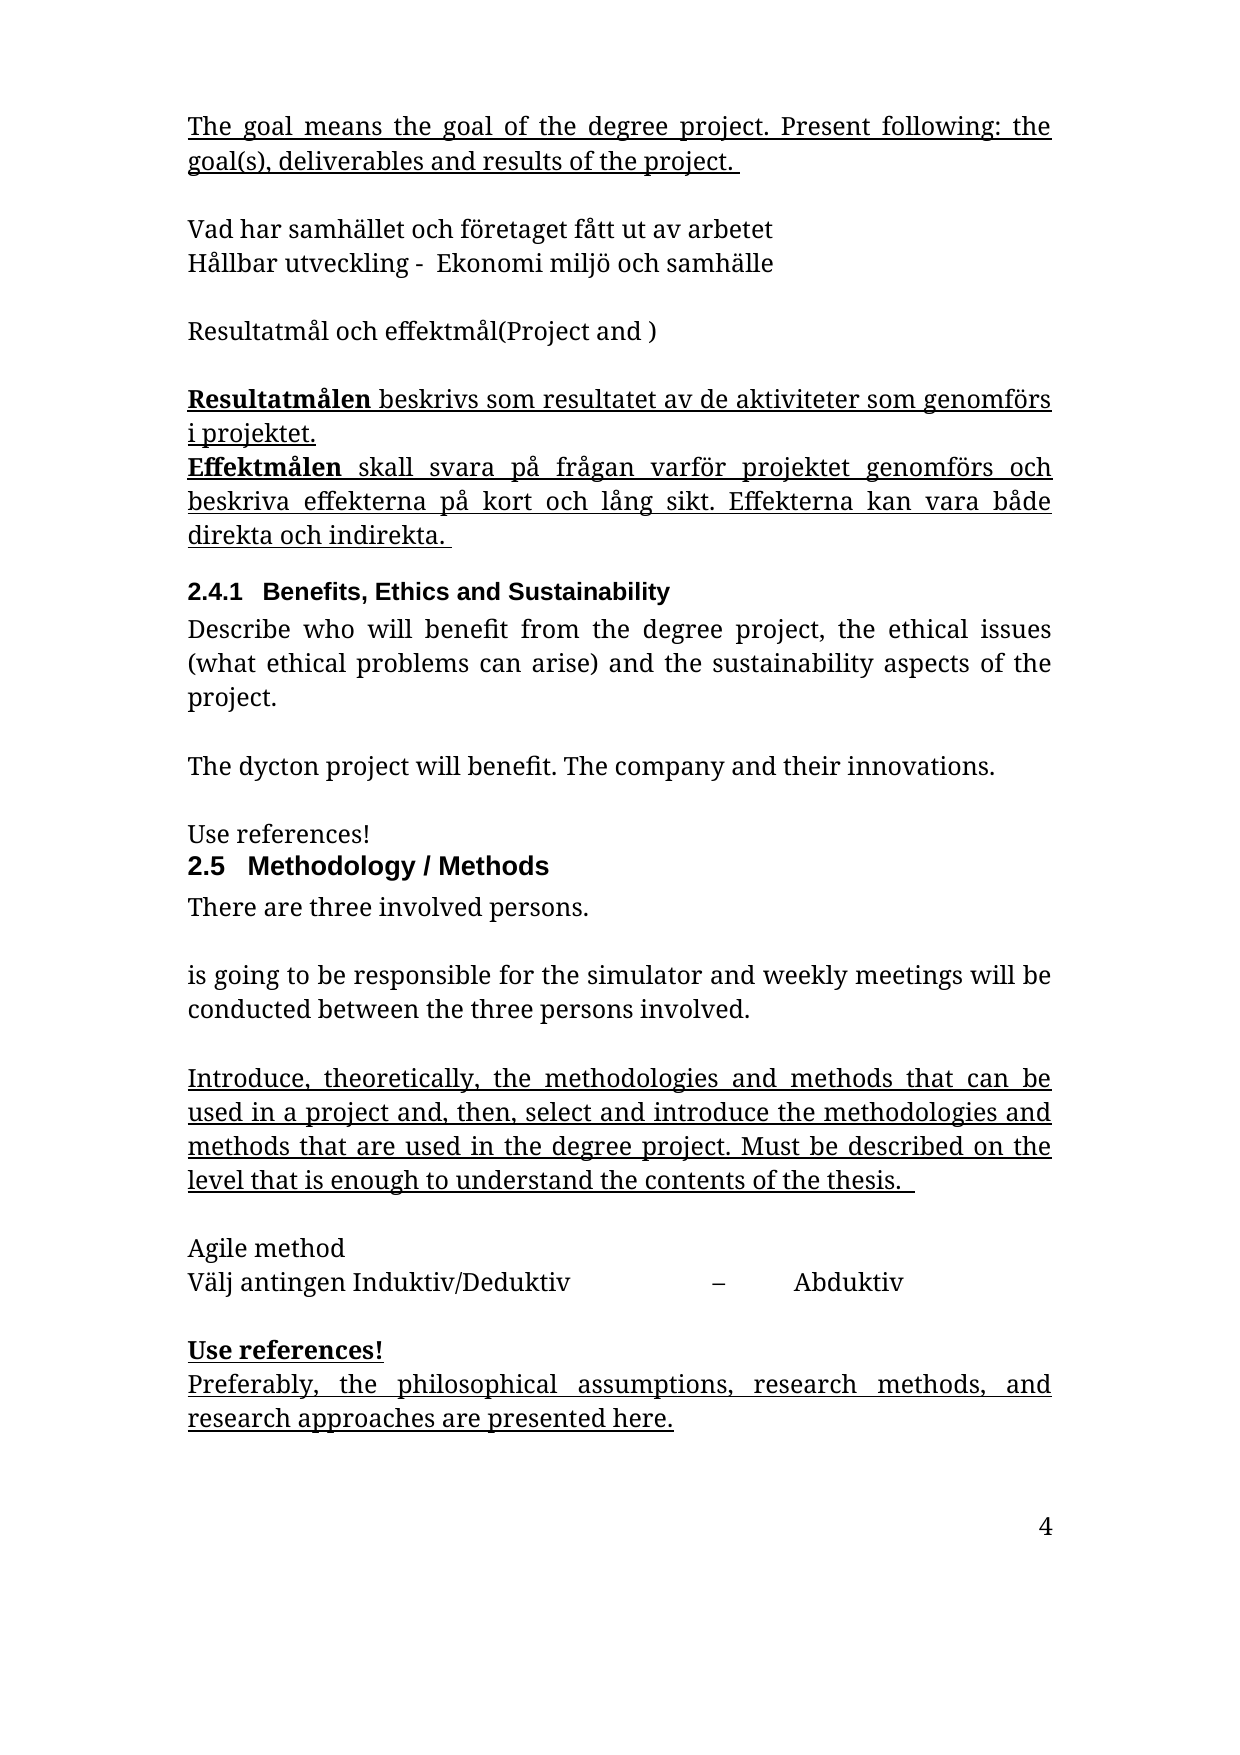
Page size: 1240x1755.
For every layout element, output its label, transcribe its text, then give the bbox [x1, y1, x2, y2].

text Agile method [187, 1231, 1052, 1264]
text Effektmålen skall svara på frågan varför projektet genomförs och [187, 450, 1052, 478]
text Välj antingen Induktiv/Deduktiv – Abduktiv [187, 1264, 1052, 1299]
text Vad har samhället och företaget fått ut av arbetet [187, 211, 1052, 245]
text research approaches are presented here. [187, 1397, 1052, 1435]
text direkta och indirekta. [187, 514, 1052, 552]
text Introduce, theoretically, the methodologies and methods that can be [187, 1060, 1052, 1089]
text i projektet. [187, 412, 1052, 450]
text used in a project and, then, select and introduce the methodologies and [187, 1090, 1052, 1123]
text Preferably, the philosophical assumptions, research methods, and [187, 1367, 1052, 1396]
text Use references! [187, 816, 1052, 850]
subtitle Methodology / Methods [187, 850, 1052, 882]
text There are three involved persons. [187, 890, 1052, 924]
text beskriva effekterna på kort och lång sikt. Effekterna kan vara både [187, 480, 1052, 513]
text Hållbar utveckling - Ekonomi miljö och samhälle [187, 245, 1052, 279]
text Describe who will benefit from the degree project, the ethical issues (what ethical problems can arise) and the sustainability aspects of the project. [187, 612, 1052, 714]
text goal(s), deliverables and results of the project. [187, 139, 1052, 177]
text is going to be responsible for the simulator and weekly meetings will be conducted between the three persons involved. [187, 958, 1052, 1026]
text The dycton project will benefit. The company and their innovations. [187, 748, 1052, 782]
subtitle Use references! [187, 1333, 1052, 1367]
text Resultatmålen beskrivs som resultatet av de aktiviteter som genomförs [187, 382, 1052, 410]
text Resultatmål och effektmål(Project and ) [187, 313, 1052, 347]
text The goal means the goal of the degree project. Present following: the [187, 109, 1052, 138]
subtitle Benefits, Ethics and Sustainability [187, 577, 1052, 606]
text level that is enough to understand the contents of the thesis. [187, 1158, 1052, 1196]
text methods that are used in the degree project. Must be described on the [187, 1124, 1052, 1157]
